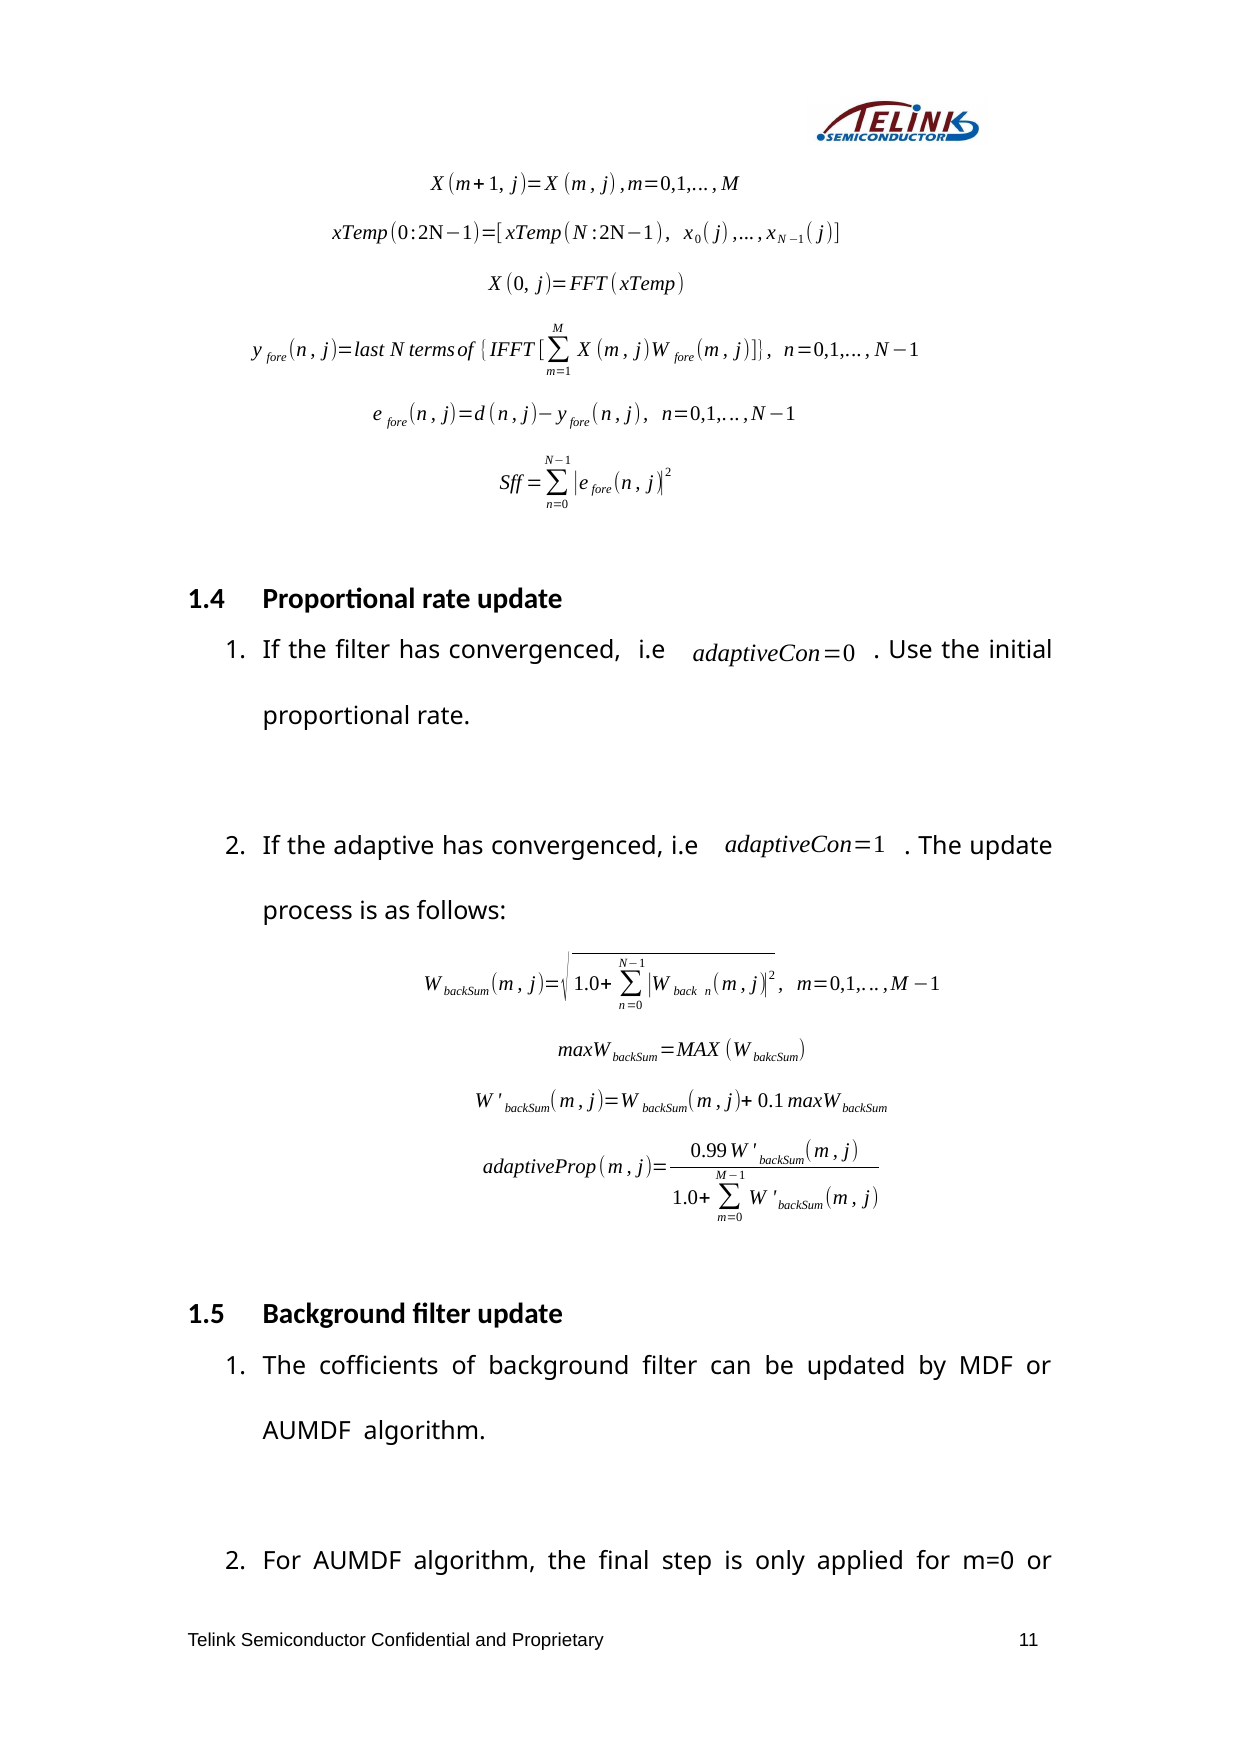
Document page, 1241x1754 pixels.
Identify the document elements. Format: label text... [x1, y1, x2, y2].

list For AUMDF algorithm, the final step is only applied for m=0 or [225, 1527, 1053, 1592]
list If the adaptive has convergenced, i.e . The update process is as follows: [225, 812, 1053, 942]
list The cofficients of background filter can be updated by MDF or AUMDF algorithm. [225, 1332, 1053, 1462]
subtitle Background filter update [187, 1300, 1053, 1332]
picture [806, 97, 988, 146]
list If the filter has convergenced, i.e . Use the initial proportional rate. [225, 617, 1053, 747]
subtitle Proportional rate update [187, 585, 1053, 617]
